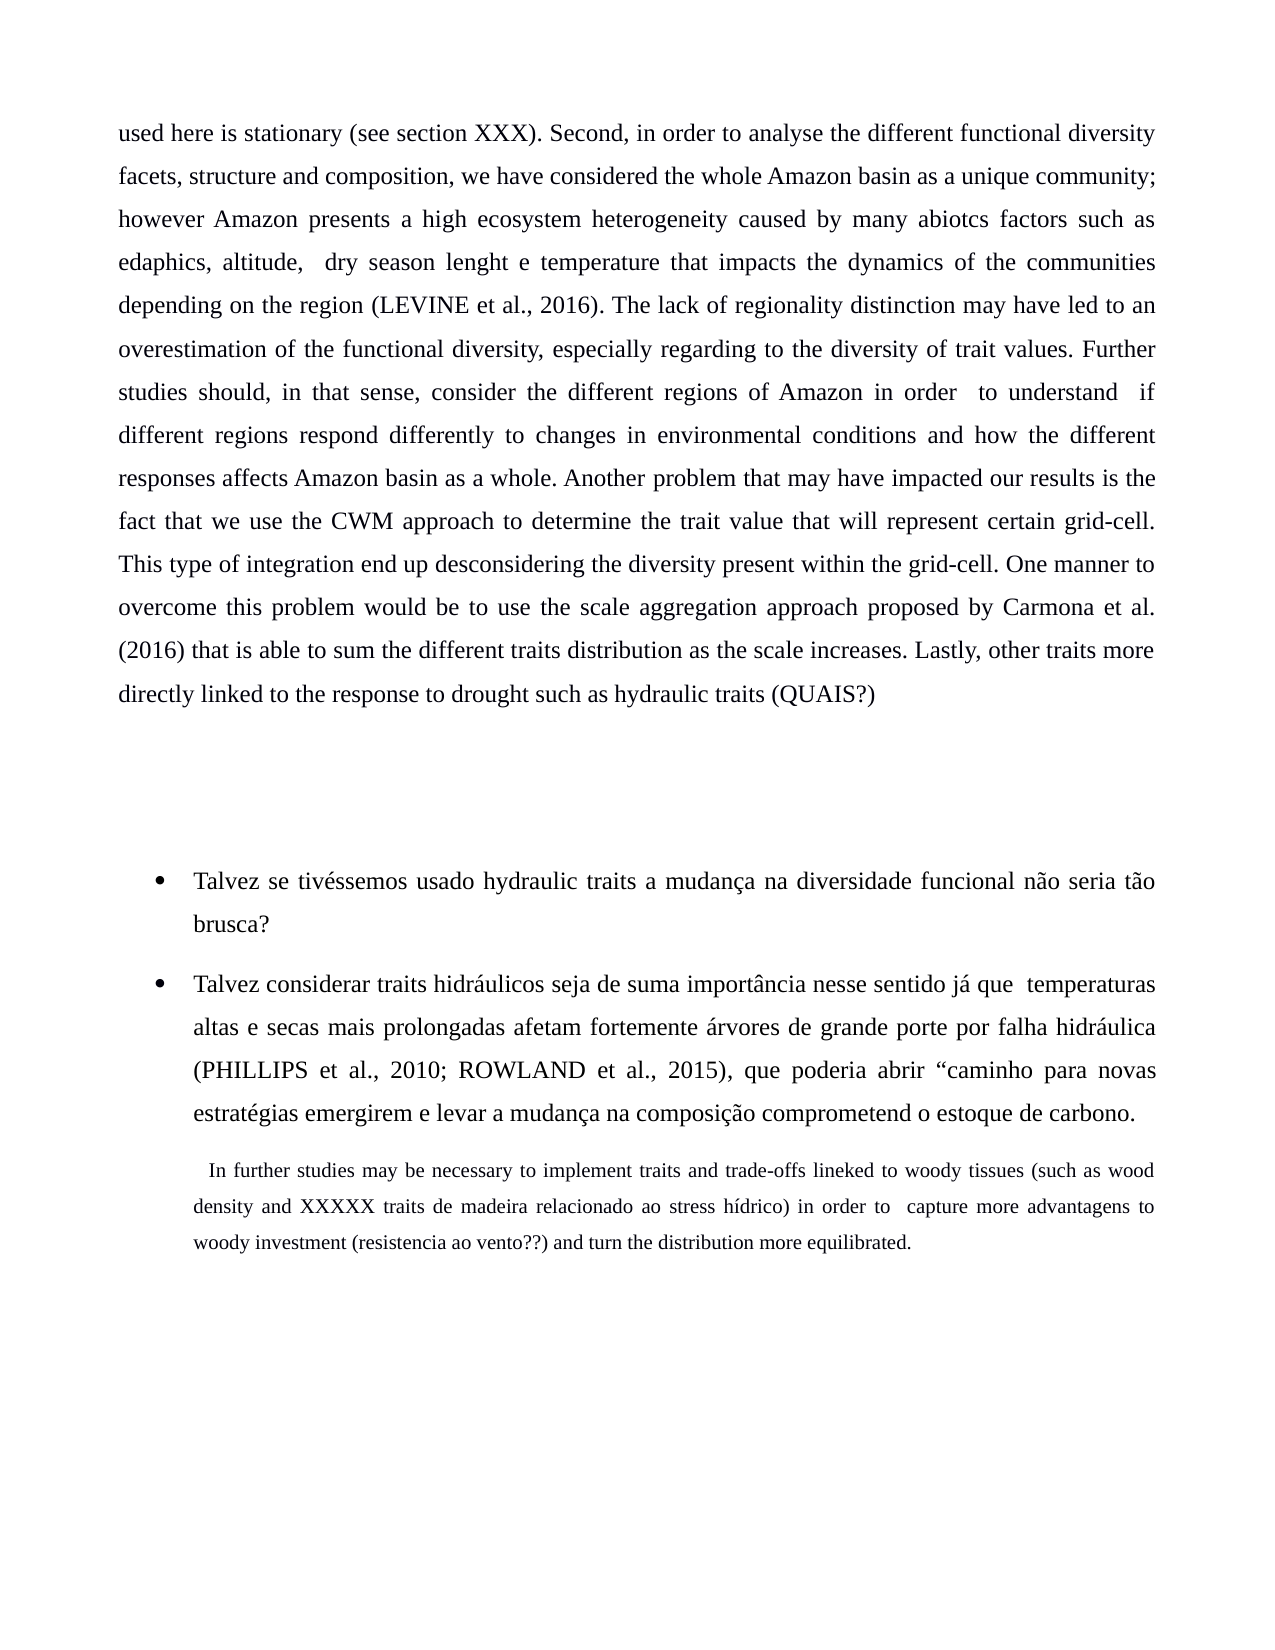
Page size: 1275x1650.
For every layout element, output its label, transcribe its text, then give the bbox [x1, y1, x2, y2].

text In further studies may be necessary to implement traits and trade-offs lineked to woody tissues (such as wood density and XXXXX traits de madeira relacionado ao stress hídrico) in order to capture more advantagens to woody investment (resistencia ao vento??) and turn the distribution more equilibrated. [193, 1158, 1157, 1254]
text ⁠ [83, 1283, 1157, 1312]
list Talvez se tivéssemos usado hydraulic traits a mudança na diversidade funcional não seria tão brusca? [156, 866, 1157, 938]
list Talvez considerar traits hidráulicos seja de suma importância nesse sentido já que temperaturas altas e secas mais prolongadas afetam fortemente árvores de grande porte por falha hidráulica (PHILLIPS et al., 2010; ROWLAND et al., 2015)⁠, que poderia abrir “caminho para novas estratégias emergirem e levar a mudança na composição comprometend o estoque de carbono. [156, 969, 1157, 1127]
text used here is stationary (see section XXX). Second, in order to analyse the different functional diversity facets, structure and composition, we have considered the whole Amazon basin as a unique community; however Amazon presents a high ecosystem heterogeneity caused by many abiotcs factors such as edaphics, altitude, dry season lenght e temperature that impacts the dynamics of the communities depending on the region (LEVINE et al., 2016)⁠. The lack of regionality distinction may have led to an overestimation of the functional diversity, especially regarding to the diversity of trait values. Further studies should, in that sense, consider the different regions of Amazon in order to understand if different regions respond differently to changes in environmental conditions and how the different responses affects Amazon basin as a whole. Another problem that may have impacted our results is the fact that we use the CWM approach to determine the trait value that will represent certain grid-cell. This type of integration end up desconsidering the diversity present within the grid-cell. One manner to overcome this problem would be to use the scale aggregation approach proposed by Carmona et al. (2016) that is able to sum the different traits distribution as the scale increases. Lastly, other traits more directly linked to the response to drought such as hydraulic traits (QUAIS?) [118, 118, 1157, 707]
